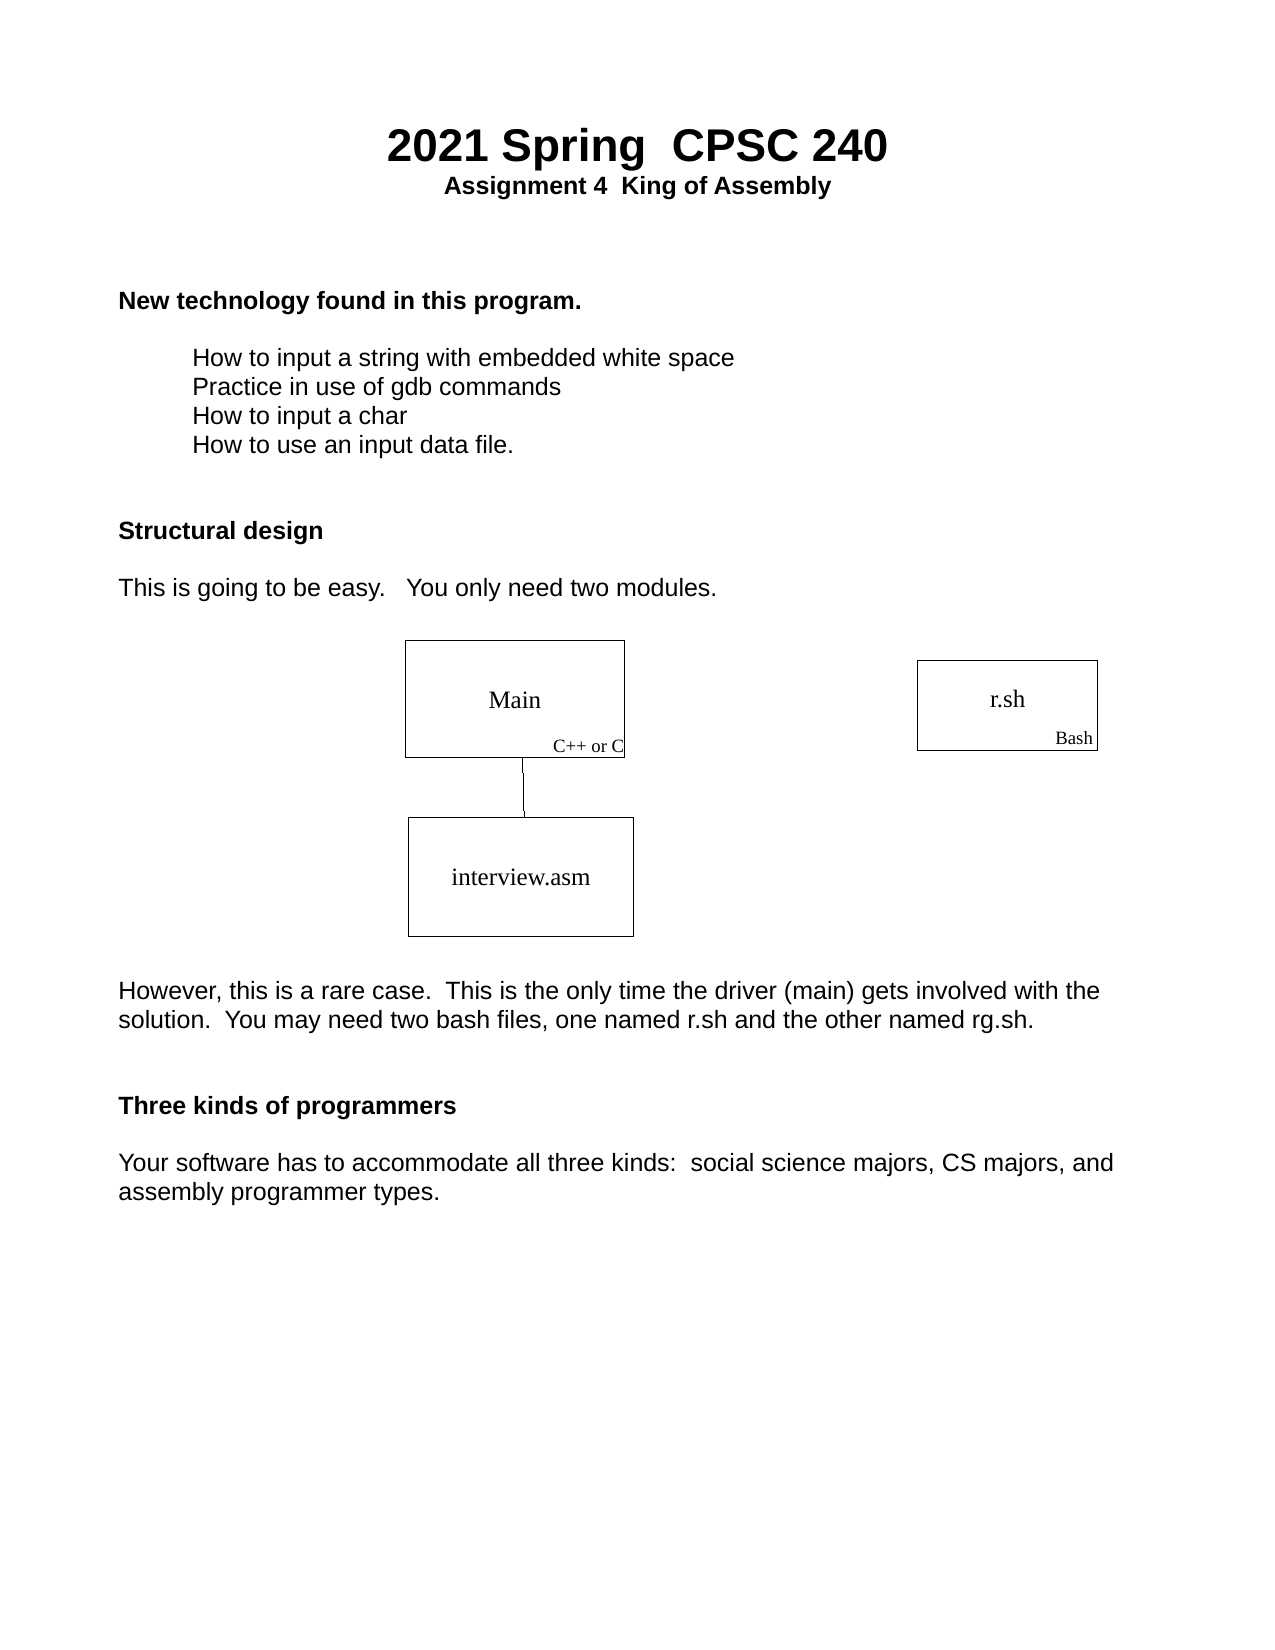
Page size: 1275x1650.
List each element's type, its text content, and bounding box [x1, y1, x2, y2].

text Practice in use of gdb commands [118, 372, 1157, 401]
text New technology found in this program. [118, 286, 1157, 314]
text Three kinds of programmers [118, 1091, 1157, 1119]
text Your software has to accommodate all three kinds: social science majors, CS majors, and assembly programmer types. [118, 1148, 1157, 1206]
text How to input a char [118, 401, 1157, 429]
text How to input a string with embedded white space [118, 343, 1157, 372]
text Assignment 4 King of Assembly [118, 171, 1157, 199]
text This is going to be easy. You only need two modules. [118, 573, 1157, 602]
text 2021 Spring CPSC 240 [118, 118, 1157, 171]
text However, this is a rare case. This is the only time the driver (main) gets involved with the solution. You may need two bash files, one named r.sh and the other named rg.sh. [118, 976, 1157, 1033]
text How to use an input data file. [118, 429, 1157, 458]
text Structural design [118, 516, 1157, 544]
